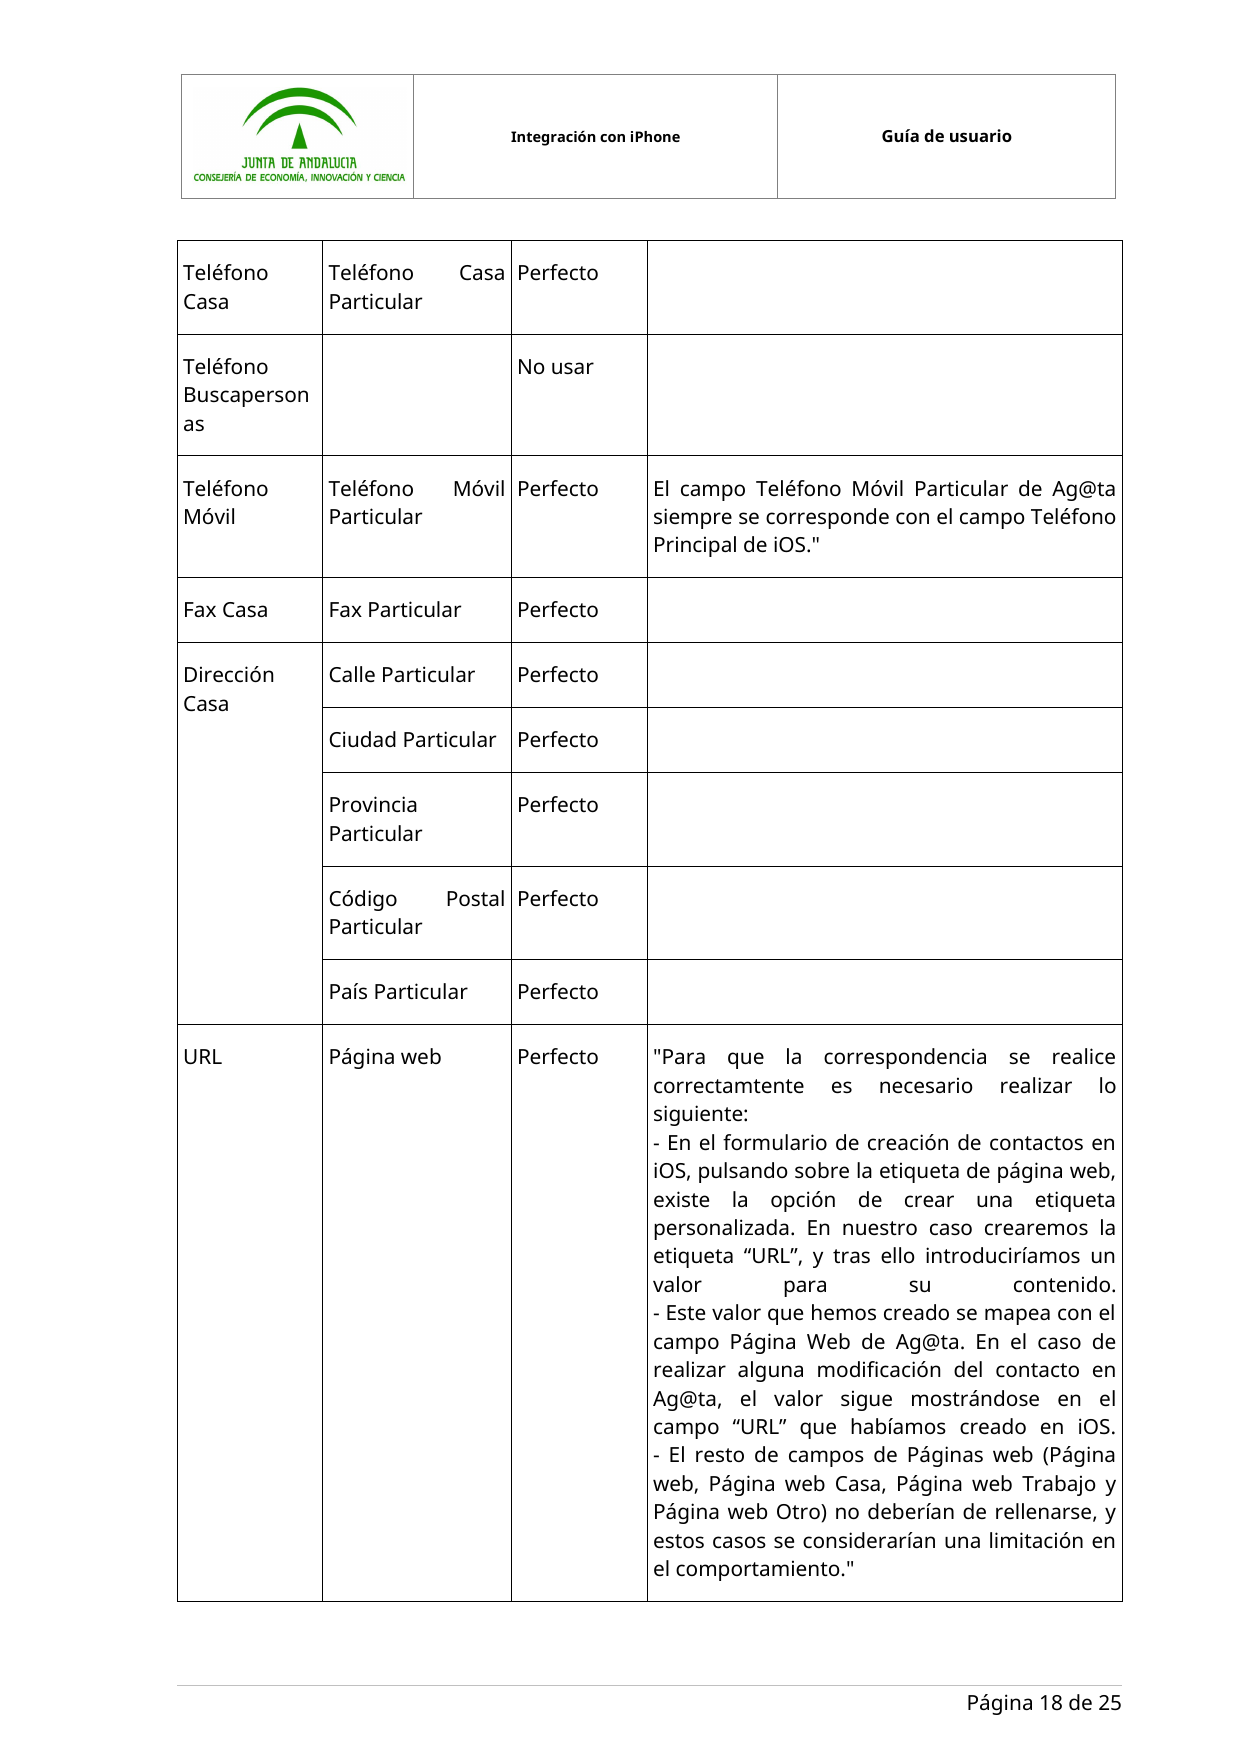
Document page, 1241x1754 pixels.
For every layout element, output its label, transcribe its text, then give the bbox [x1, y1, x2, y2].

table_cell [648, 708, 1122, 772]
table_cell Teléfono Casa [178, 241, 322, 333]
table_cell [648, 960, 1122, 1024]
table_cell Perfecto [512, 578, 647, 642]
table_cell Perfecto [512, 643, 647, 707]
table_cell Dirección Casa [178, 643, 322, 1024]
table_cell Teléfono Móvil Particular [323, 456, 511, 577]
table_cell País Particular [323, 960, 511, 1024]
table_cell URL [178, 1025, 322, 1601]
table_cell Página web [323, 1025, 511, 1601]
table_cell Teléfono Casa Particular [323, 241, 511, 333]
table_cell Perfecto [512, 241, 647, 333]
table_cell Perfecto [512, 773, 647, 866]
table_cell Teléfono Buscapersonas [178, 335, 322, 455]
table_cell Fax Particular [323, 578, 511, 642]
picture [192, 87, 407, 186]
table_cell Perfecto [512, 867, 647, 959]
table_cell [648, 578, 1122, 642]
table_cell Provincia Particular [323, 773, 511, 866]
table_cell "Para que la correspondencia se realice correctamtente es necesario realizar lo siguiente: - En el formulario de creación de contactos en iOS, pulsando sobre la etiqueta de página web, existe la opción de crear una etiqueta personalizada. En nuestro caso crearemos la etiqueta “URL”, y tras ello introduciríamos un valor para su contenido. - Este valor que hemos creado se mapea con el campo Página Web de Ag@ta. En el caso de realizar alguna modificación del contacto en Ag@ta, el valor sigue mostrándose en el campo “URL” que habíamos creado en iOS. - El resto de campos de Páginas web (Página web, Página web Casa, Página web Trabajo y Página web Otro) no deberían de rellenarse, y estos casos se considerarían una limitación en el comportamiento." [648, 1025, 1122, 1601]
table_cell [648, 867, 1122, 959]
table_cell Teléfono Móvil [178, 456, 322, 577]
table_cell Perfecto [512, 960, 647, 1024]
table_cell El campo Teléfono Móvil Particular de Ag@ta siempre se corresponde con el campo Teléfono Principal de iOS." [648, 456, 1122, 577]
table_cell Ciudad Particular [323, 708, 511, 772]
table_cell [648, 643, 1122, 707]
table_cell Fax Casa [178, 578, 322, 642]
table_cell Código Postal Particular [323, 867, 511, 959]
table_cell [648, 335, 1122, 455]
table_cell [648, 773, 1122, 866]
table_cell [648, 241, 1122, 333]
table_cell Perfecto [512, 1025, 647, 1601]
table_cell No usar [512, 335, 647, 455]
table_cell [323, 335, 511, 455]
table_cell Calle Particular [323, 643, 511, 707]
table_cell Perfecto [512, 708, 647, 772]
table_cell Perfecto [512, 456, 647, 577]
